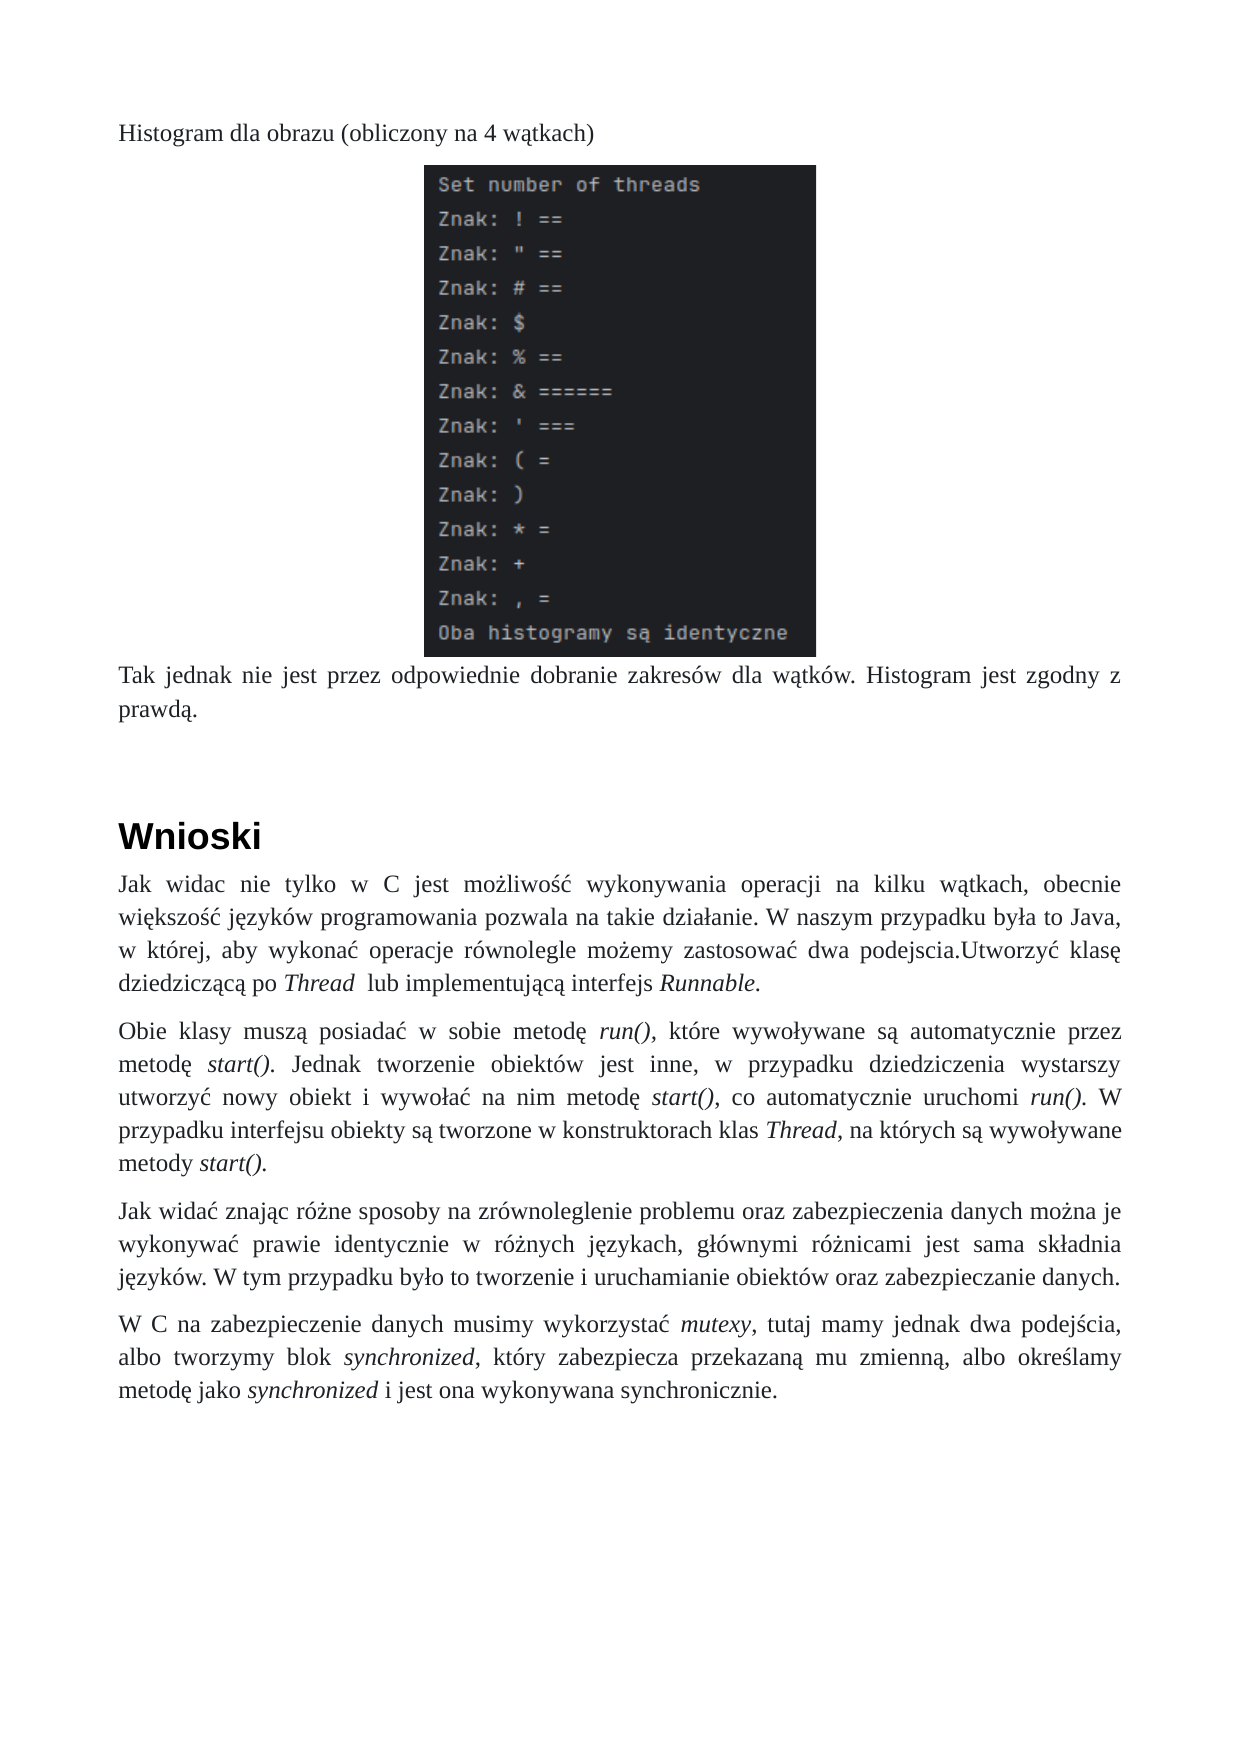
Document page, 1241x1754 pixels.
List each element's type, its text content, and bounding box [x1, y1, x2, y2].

text W C na zabezpieczenie danych musimy wykorzystać mutexy, tutaj mamy jednak dwa podejścia, albo tworzymy blok synchronized, który zabezpiecza przekazaną mu zmienną, albo określamy metodę jako synchronized i jest ona wykonywana synchronicznie. [118, 1309, 1122, 1404]
text Jak widac nie tylko w C jest możliwość wykonywania operacji na kilku wątkach, obecnie większość języków programowania pozwala na takie działanie. W naszym przypadku była to Java, w której, aby wykonać operacje równolegle możemy zastosować dwa podejscia.Utworzyć klasę dziedziczącą po Thread lub implementującą interfejs Runnable. [118, 869, 1122, 997]
subtitle Wnioski [118, 814, 1122, 857]
text Jak widać znając różne sposoby na zrównoleglenie problemu oraz zabezpieczenia danych można je wykonywać prawie identycznie w różnych językach, głównymi różnicami jest sama składnia języków. W tym przypadku było to tworzenie i uruchamianie obiektów oraz zabezpieczanie danych. [118, 1196, 1122, 1291]
text Tak jednak nie jest przez odpowiednie dobranie zakresów dla wątków. Histogram jest zgodny z prawdą. [118, 166, 1122, 722]
picture [424, 165, 817, 657]
text Histogram dla obrazu (obliczony na 4 wątkach) [118, 118, 1122, 147]
text Obie klasy muszą posiadać w sobie metodę run(), które wywoływane są automatycznie przez metodę start(). Jednak tworzenie obiektów jest inne, w przypadku dziedziczenia wystarszy utworzyć nowy obiekt i wywołać na nim metodę start(), co automatycznie uruchomi run(). W przypadku interfejsu obiekty są tworzone w konstruktorach klas Thread, na których są wywoływane metody start(). [118, 1016, 1122, 1177]
